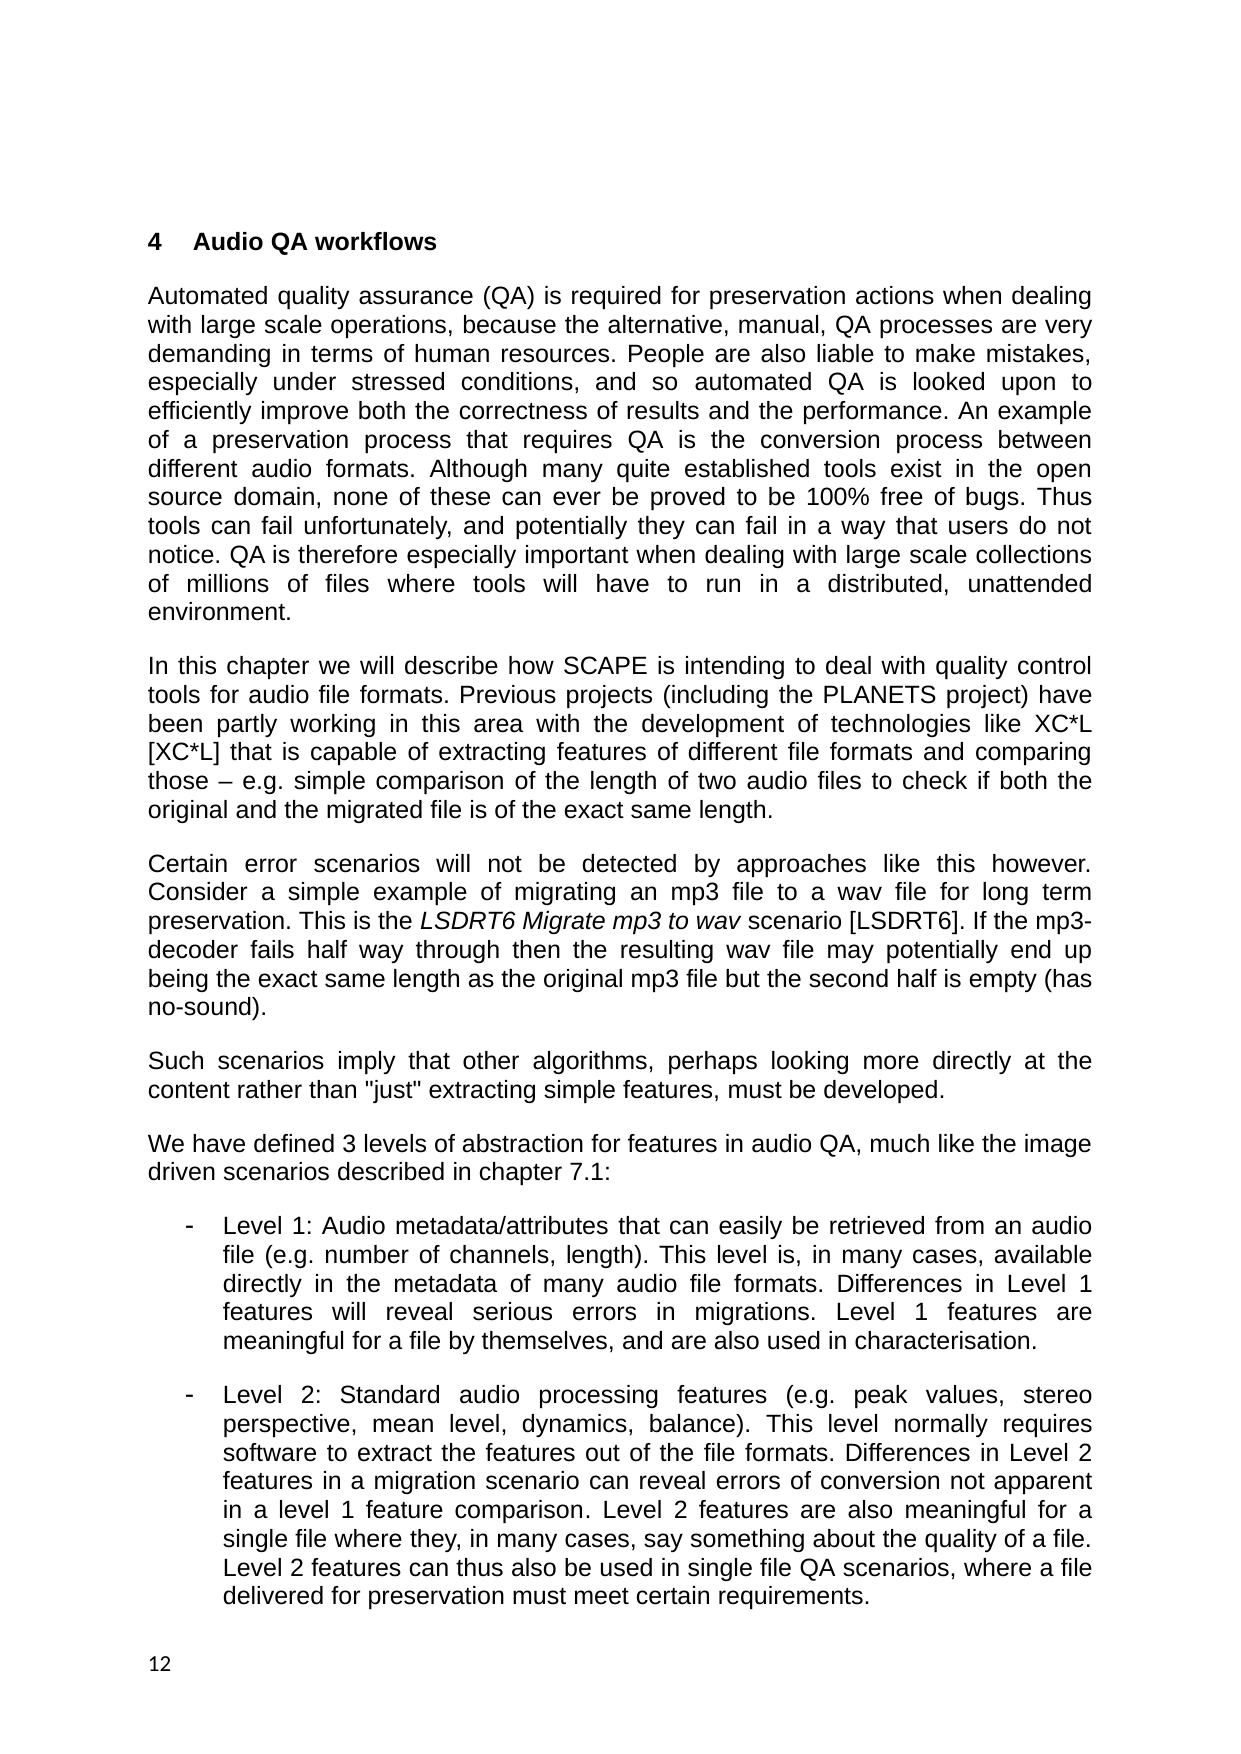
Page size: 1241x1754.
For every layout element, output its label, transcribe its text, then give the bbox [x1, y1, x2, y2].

text Such scenarios imply that other algorithms, perhaps looking more directly at the content rather than "just" extracting simple features, must be developed. [148, 1046, 1092, 1103]
text Automated quality assurance (QA) is required for preservation actions when dealing with large scale operations, because the alternative, manual, QA processes are very demanding in terms of human resources. People are also liable to make mistakes, especially under stressed conditions, and so automated QA is looked upon to efficiently improve both the correctness of results and the performance. An example of a preservation process that requires QA is the conversion process between different audio formats. Although many quite established tools exist in the open source domain, none of these can ever be proved to be 100% free of bugs. Thus tools can fail unfortunately, and potentially they can fail in a way that users do not notice. QA is therefore especially important when dealing with large scale collections of millions of files where tools will have to run in a distributed, unattended environment. [148, 281, 1092, 626]
text Certain error scenarios will not be detected by approaches like this however. Consider a simple example of migrating an mp3 file to a wav file for long term preservation. This is the LSDRT6 Migrate mp3 to wav scenario [LSDRT6]. If the mp3-decoder fails half way through then the resulting wav file may potentially end up being the exact same length as the original mp3 file but the second half is empty (has no-sound). [148, 848, 1092, 1021]
list Level 2: Standard audio processing features (e.g. peak values, stereo perspective, mean level, dynamics, balance). This level normally requires software to extract the features out of the file formats. Differences in Level 2 features in a migration scenario can reveal errors of conversion not apparent in a level 1 feature comparison. Level 2 features are also meaningful for a single file where they, in many cases, say something about the quality of a file. Level 2 features can thus also be used in single file QA scenarios, where a file delivered for preservation must meet certain requirements. [185, 1380, 1092, 1610]
text We have defined 3 levels of abstraction for features in audio QA, much like the image driven scenarios described in chapter 7.1: [148, 1128, 1092, 1186]
subtitle Audio QA workflows [148, 227, 1092, 256]
text In this chapter we will describe how SCAPE is intending to deal with quality control tools for audio file formats. Previous projects (including the PLANETS project) have been partly working in this area with the development of technologies like XC*L [XC*L] that is capable of extracting features of different file formats and comparing those – e.g. simple comparison of the length of two audio files to check if both the original and the migrated file is of the exact same length. [148, 651, 1092, 823]
list Level 1: Audio metadata/attributes that can easily be retrieved from an audio file (e.g. number of channels, length). This level is, in many cases, available directly in the metadata of many audio file formats. Differences in Level 1 features will reveal serious errors in migrations. Level 1 features are meaningful for a file by themselves, and are also used in characterisation. [185, 1211, 1092, 1355]
